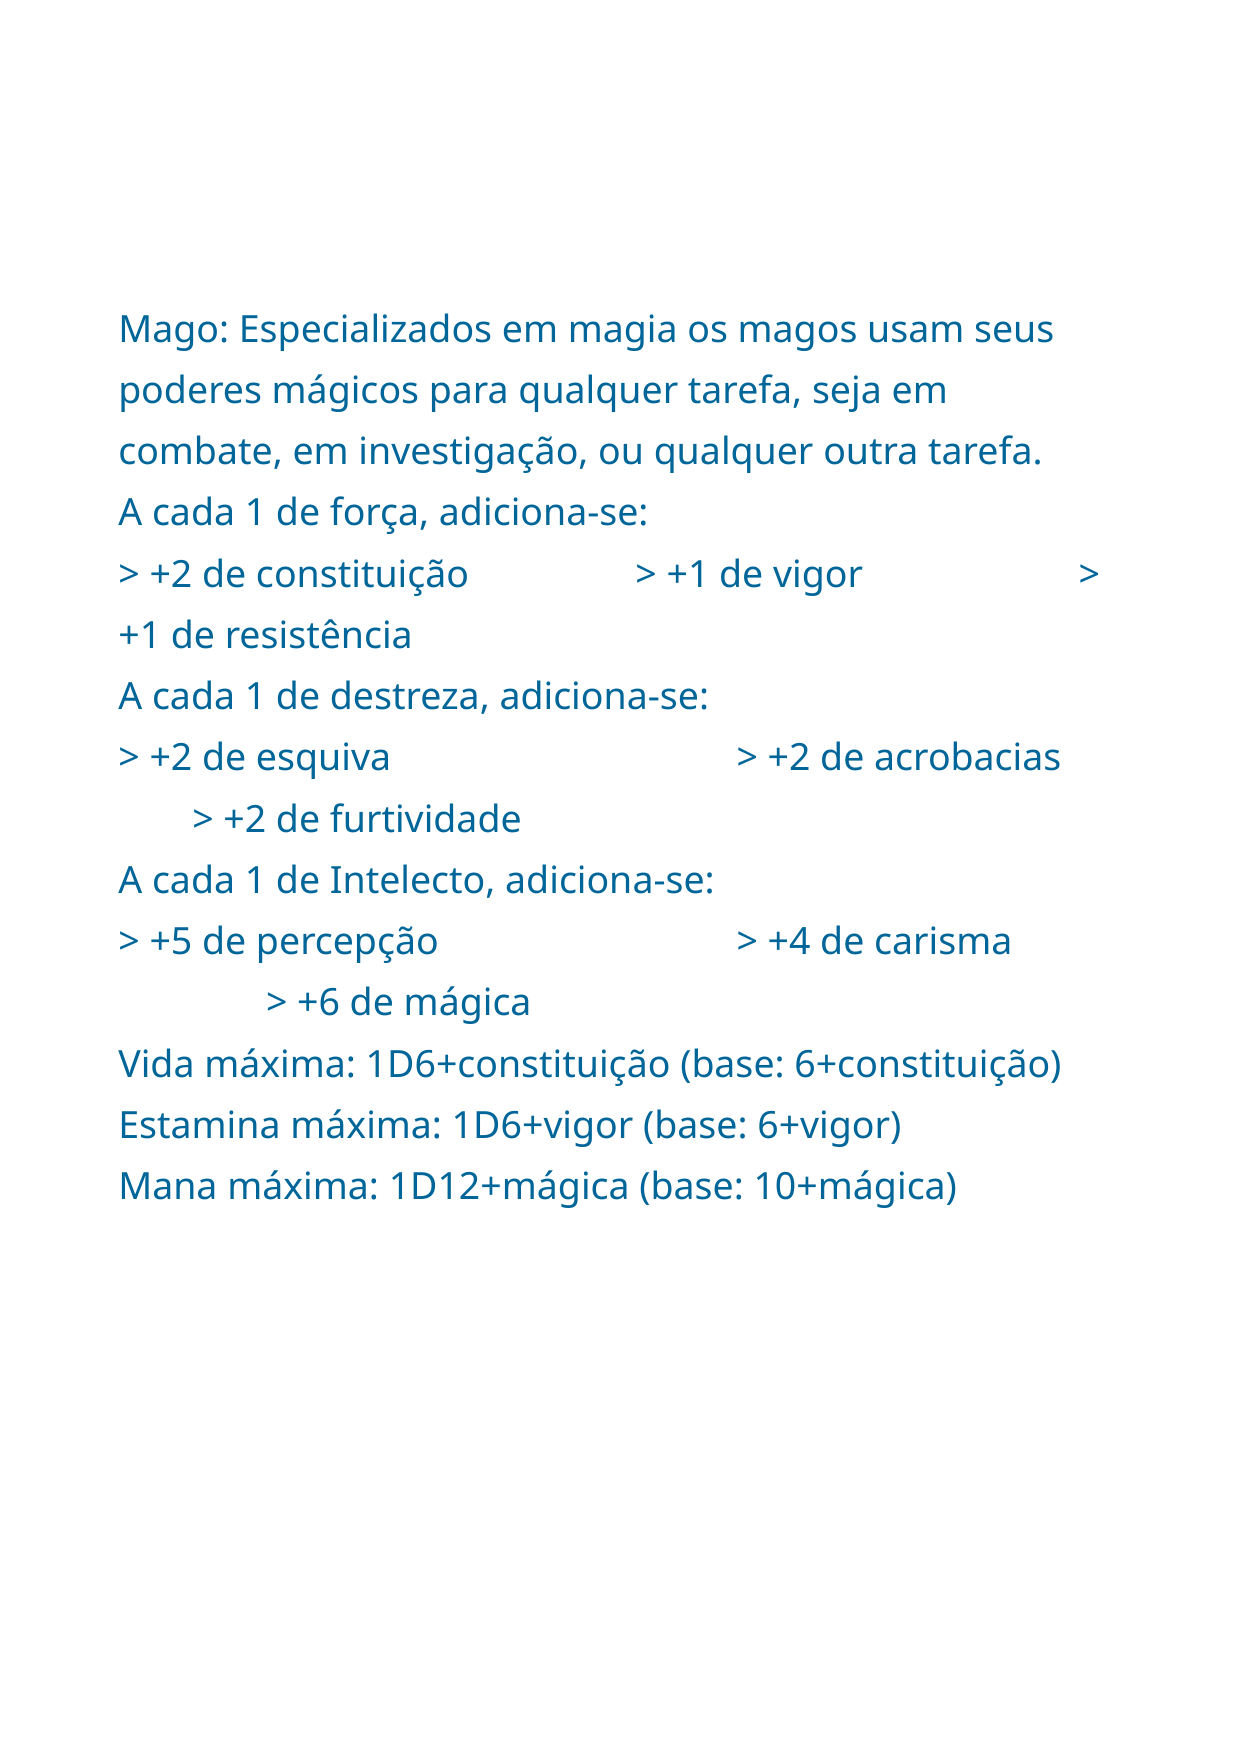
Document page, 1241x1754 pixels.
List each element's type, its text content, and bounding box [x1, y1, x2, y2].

text > +2 de constituição > +1 de vigor > +1 de resistência [118, 547, 1122, 659]
text Estamina máxima: 1D6+vigor (base: 6+vigor) [118, 1098, 1122, 1149]
text Mago: Especializados em magia os magos usam seus poderes mágicos para qualquer tarefa, seja em combate, em investigação, ou qualquer outra tarefa. A cada 1 de força, adiciona-se: [118, 302, 1122, 537]
text A cada 1 de Intelecto, adiciona-se: [118, 853, 1122, 904]
text > +5 de percepção > +4 de carisma > +6 de mágica [118, 914, 1122, 1027]
text A cada 1 de destreza, adiciona-se: [118, 669, 1122, 720]
text > +2 de esquiva > +2 de acrobacias > +2 de furtividade [118, 731, 1122, 843]
text Mana máxima: 1D12+mágica (base: 10+mágica) [118, 1159, 1122, 1210]
text Vida máxima: 1D6+constituição (base: 6+constituição) [118, 1037, 1122, 1088]
